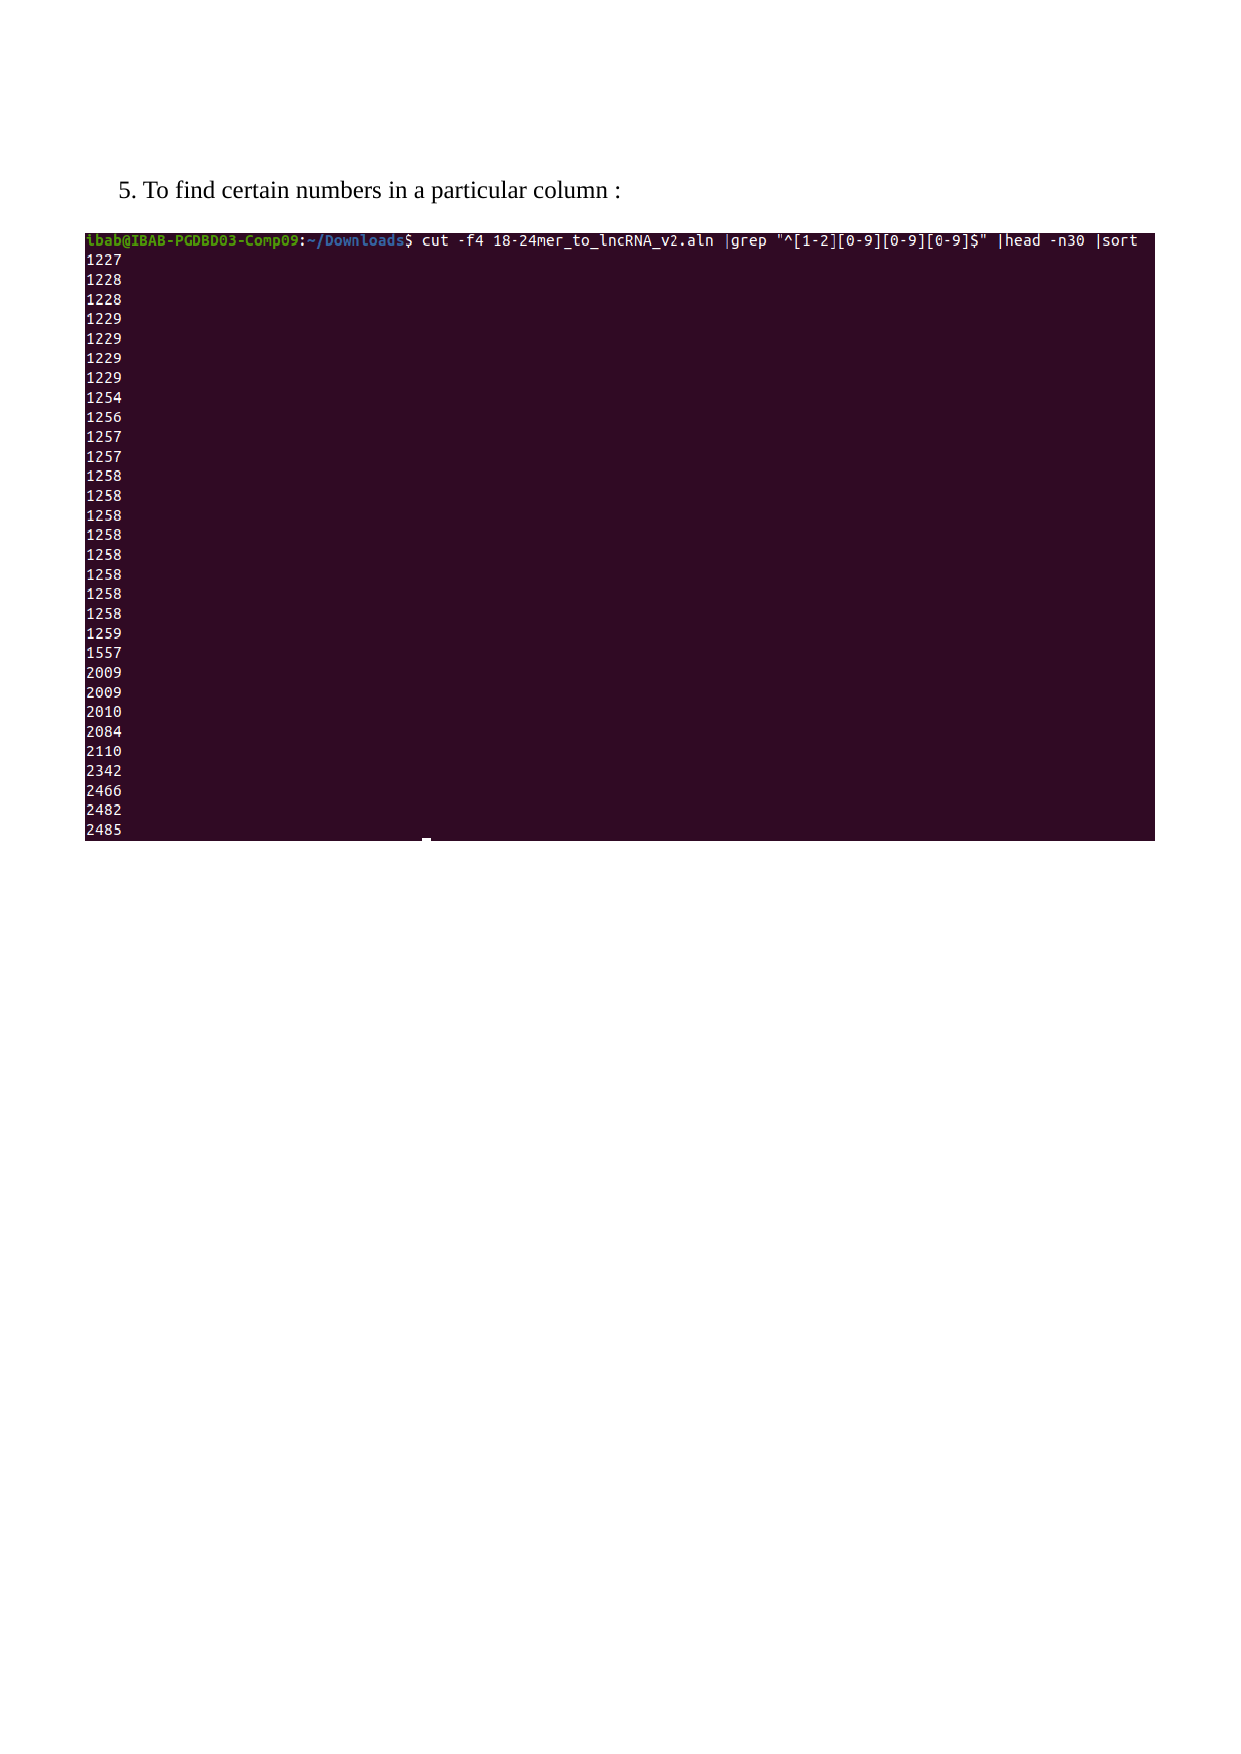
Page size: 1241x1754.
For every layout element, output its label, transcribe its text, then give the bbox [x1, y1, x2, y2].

picture [85, 233, 1155, 841]
text 5. To find certain numbers in a particular column : [118, 176, 1122, 204]
